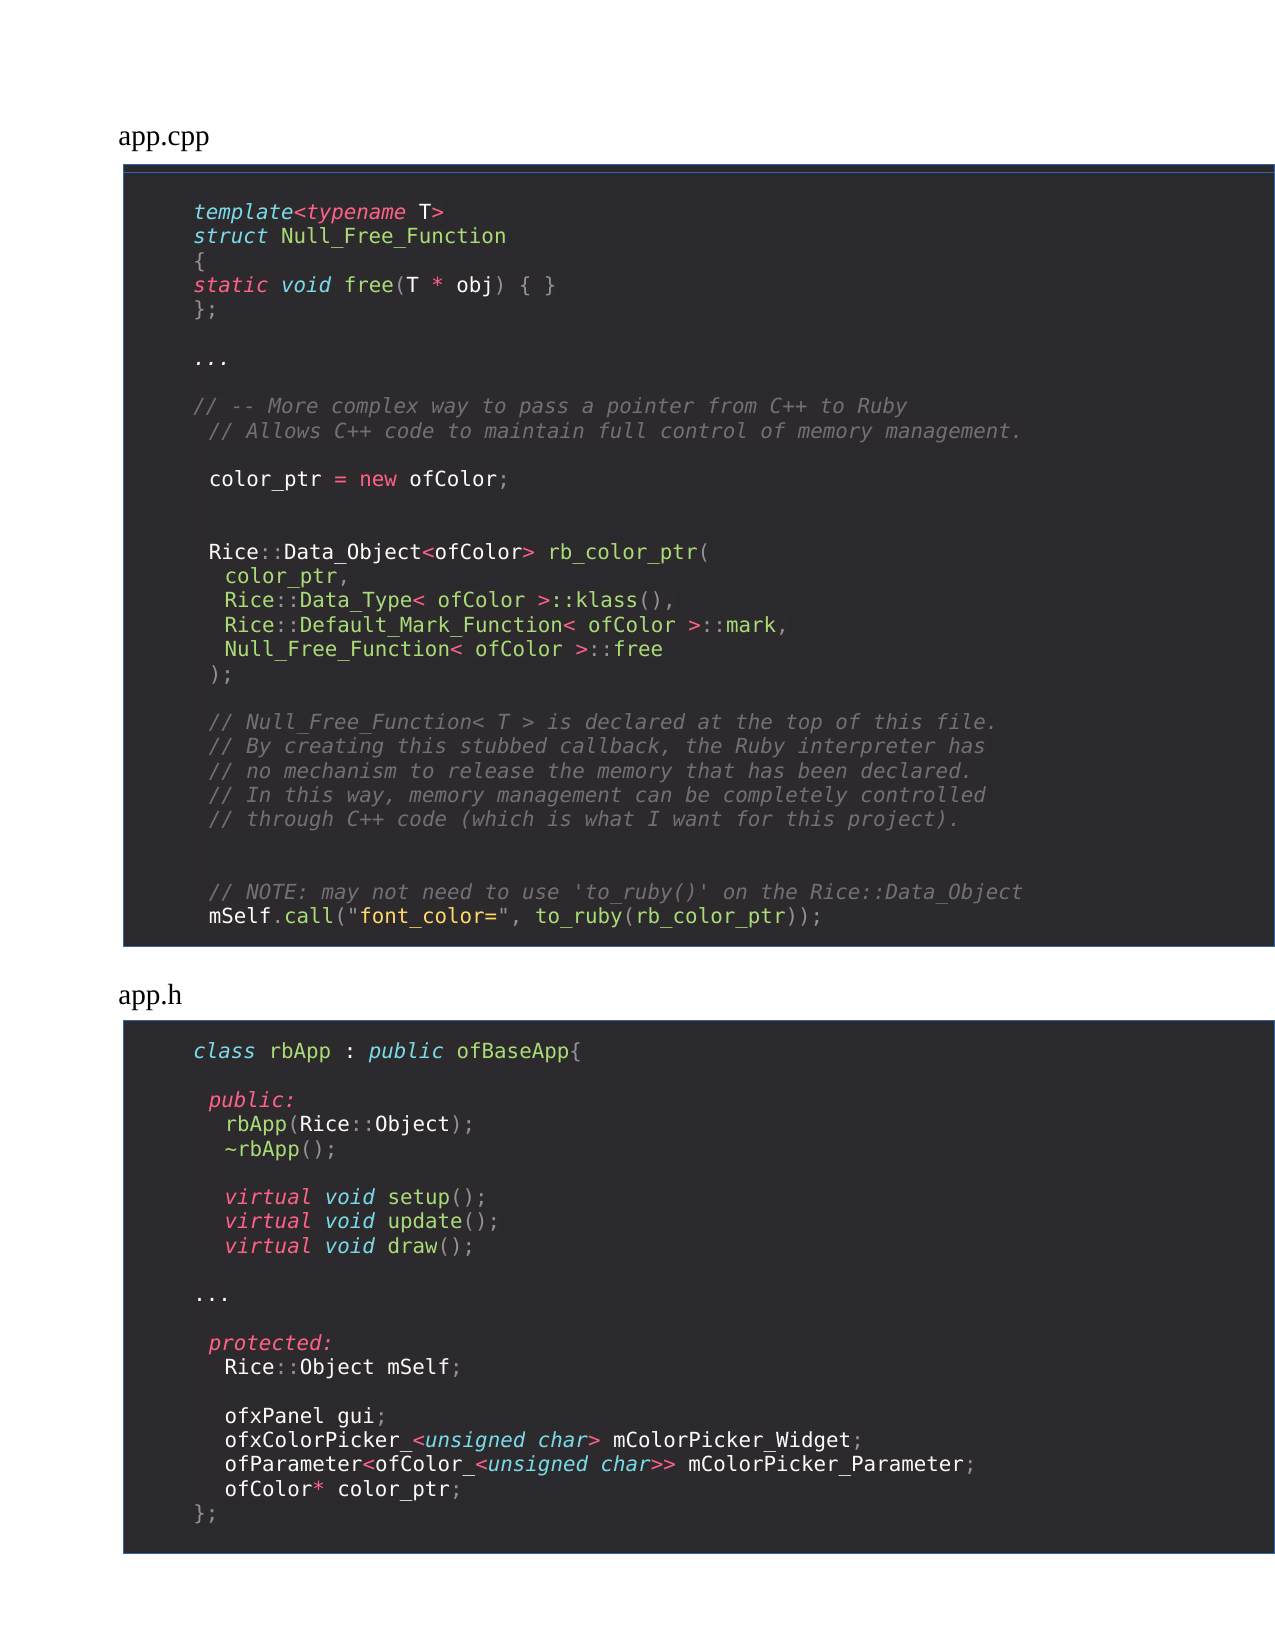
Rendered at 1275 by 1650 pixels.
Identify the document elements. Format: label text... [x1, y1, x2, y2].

text app.h [118, 977, 1157, 1011]
text app.cpp [118, 118, 1157, 152]
